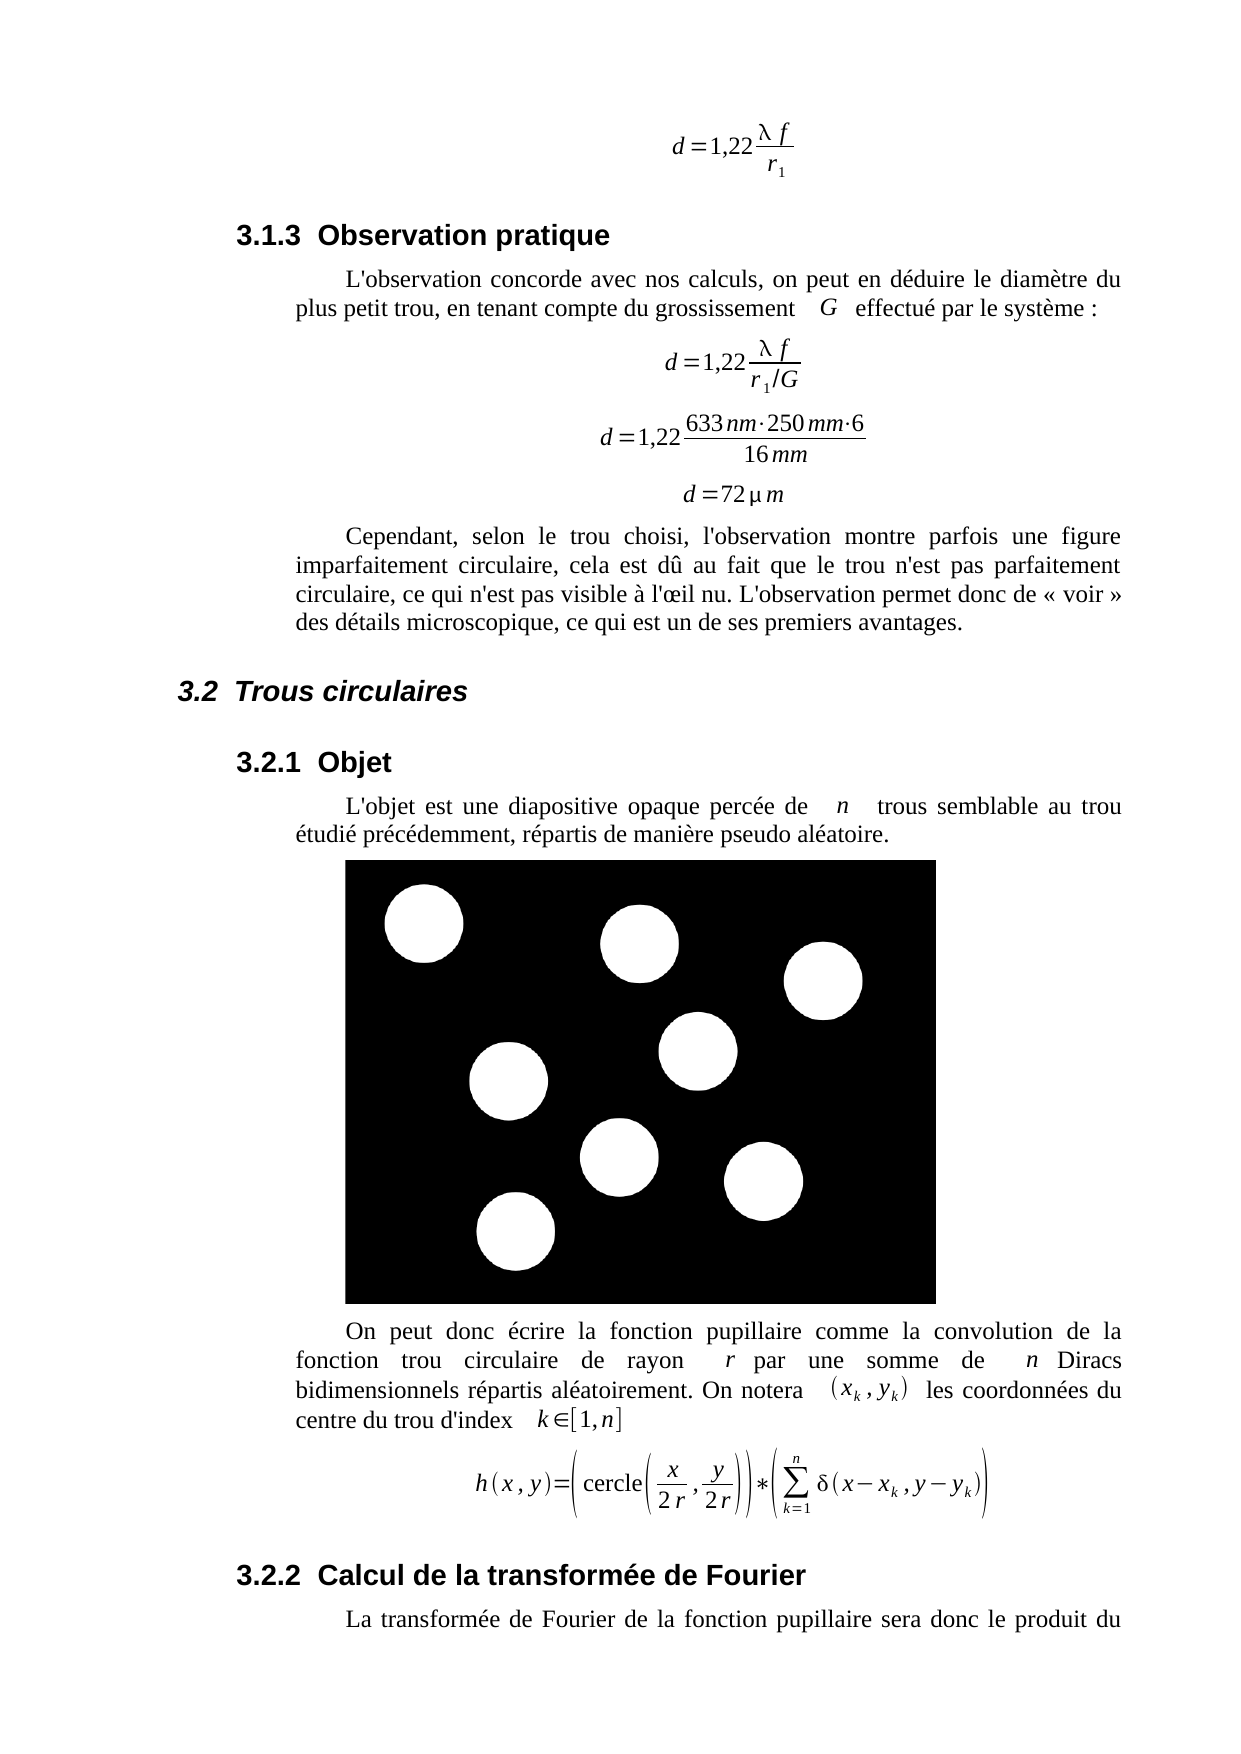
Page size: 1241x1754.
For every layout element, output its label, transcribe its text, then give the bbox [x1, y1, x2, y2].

text Cependant, selon le trou choisi, l'observation montre parfois une figure imparfaitement circulaire, cela est dû au fait que le trou n'est pas parfaitement circulaire, ce qui n'est pas visible à l'œil nu. L'observation permet donc de « voir » des détails microscopique, ce qui est un de ses premiers avantages. [295, 521, 1122, 636]
text L'objet est une diapositive opaque percée de trous semblable au trou étudié précédemment, répartis de manière pseudo aléatoire. [295, 791, 1122, 848]
picture [345, 860, 936, 1304]
subtitle Trous circulaires [177, 674, 1122, 707]
subtitle Objet [236, 745, 1122, 778]
text L'observation concorde avec nos calculs, on peut en déduire le diamètre du plus petit trou, en tenant compte du grossissement effectué par le système : [295, 264, 1122, 322]
subtitle Observation pratique [236, 218, 1122, 252]
text On peut donc écrire la fonction pupillaire comme la convolution de la fonction trou circulaire de rayon par une somme de Diracs bidimensionnels répartis aléatoirement. On notera les coordonnées du centre du trou d'index [295, 1316, 1122, 1434]
text La transformée de Fourier de la fonction pupillaire sera donc le produit du [295, 1604, 1122, 1632]
subtitle Calcul de la transformée de Fourier [236, 1558, 1122, 1591]
